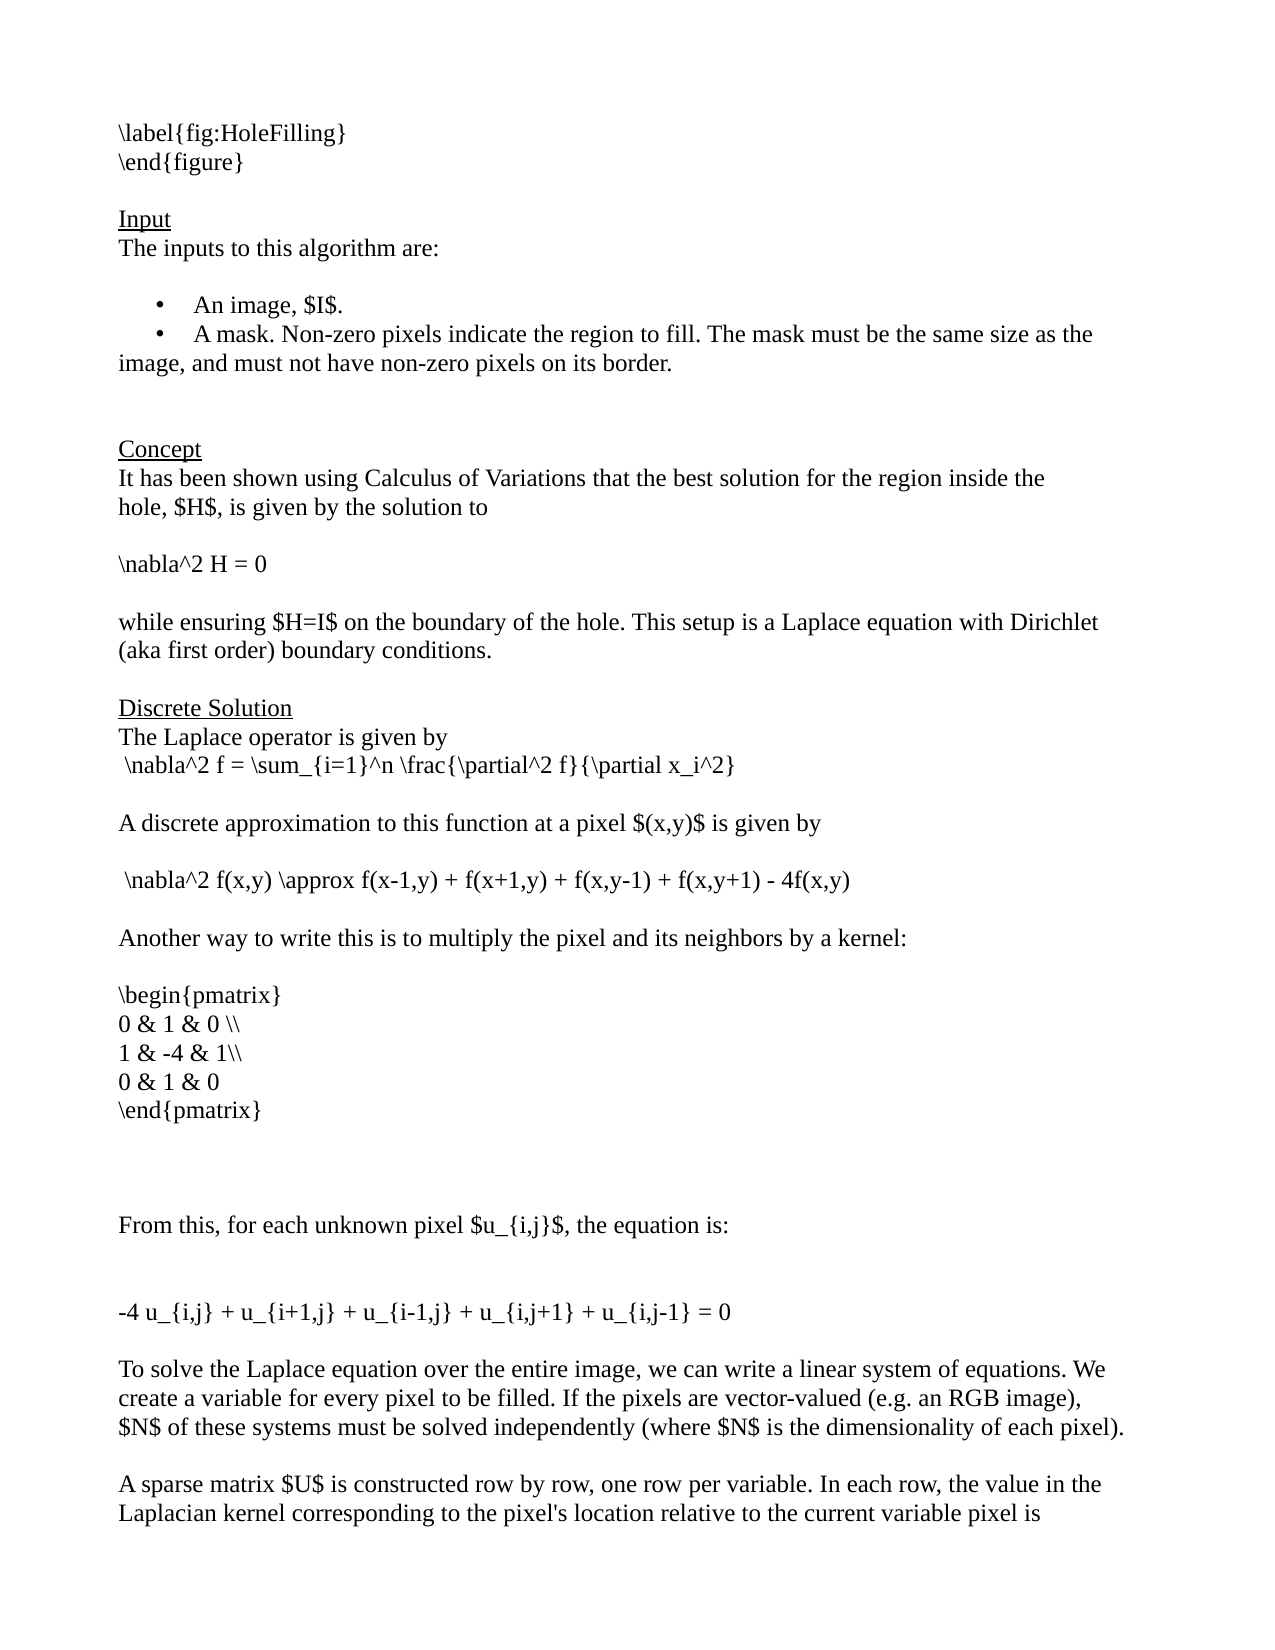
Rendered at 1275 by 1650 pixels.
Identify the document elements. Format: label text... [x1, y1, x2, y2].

text 0 & 1 & 0 \\ [118, 1009, 1157, 1038]
text \end{figure} [118, 147, 1157, 176]
list An image, $I$. [156, 291, 1157, 319]
text \begin{pmatrix} [118, 981, 1157, 1009]
text \end{pmatrix} [118, 1096, 1157, 1124]
text create a variable for every pixel to be filled. If the pixels are vector-valued (e.g. an RGB image), [118, 1383, 1157, 1412]
text Concept [118, 434, 1157, 463]
text \nabla^2 f = \sum_{i=1}^n \frac{\partial^2 f}{\partial x_i^2} [118, 751, 1157, 779]
list A mask. Non-zero pixels indicate the region to fill. The mask must be the same size as the [156, 319, 1157, 348]
text -4 u_{i,j} + u_{i+1,j} + u_{i-1,j} + u_{i,j+1} + u_{i,j-1} = 0 [118, 1297, 1157, 1326]
text The inputs to this algorithm are: [118, 233, 1157, 262]
text Input [118, 204, 1157, 233]
text The Laplace operator is given by [118, 722, 1157, 751]
text Another way to write this is to multiply the pixel and its neighbors by a kernel: [118, 923, 1157, 952]
text while ensuring $H=I$ on the boundary of the hole. This setup is a Laplace equation with Dirichlet [118, 607, 1157, 636]
text \nabla^2 f(x,y) \approx f(x-1,y) + f(x+1,y) + f(x,y-1) + f(x,y+1) - 4f(x,y) [118, 866, 1157, 894]
text (aka first order) boundary conditions. [118, 636, 1157, 664]
text A sparse matrix $U$ is constructed row by row, one row per variable. In each row, the value in the [118, 1469, 1157, 1498]
text Discrete Solution [118, 693, 1157, 722]
text It has been shown using Calculus of Variations that the best solution for the region inside the [118, 463, 1157, 492]
text A discrete approximation to this function at a pixel $(x,y)$ is given by [118, 808, 1157, 837]
text hole, $H$, is given by the solution to [118, 492, 1157, 521]
text Laplacian kernel corresponding to the pixel's location relative to the current variable pixel is [118, 1498, 1157, 1527]
text $N$ of these systems must be solved independently (where $N$ is the dimensionality of each pixel). [118, 1412, 1157, 1441]
text To solve the Laplace equation over the entire image, we can write a linear system of equations. We [118, 1354, 1157, 1383]
text \label{fig:HoleFilling} [118, 118, 1157, 147]
text 1 & -4 & 1\\ [118, 1038, 1157, 1067]
text 0 & 1 & 0 [118, 1067, 1157, 1096]
text From this, for each unknown pixel $u_{i,j}$, the equation is: [118, 1211, 1157, 1239]
text \nabla^2 H = 0 [118, 549, 1157, 578]
text image, and must not have non-zero pixels on its border. [118, 348, 1157, 377]
